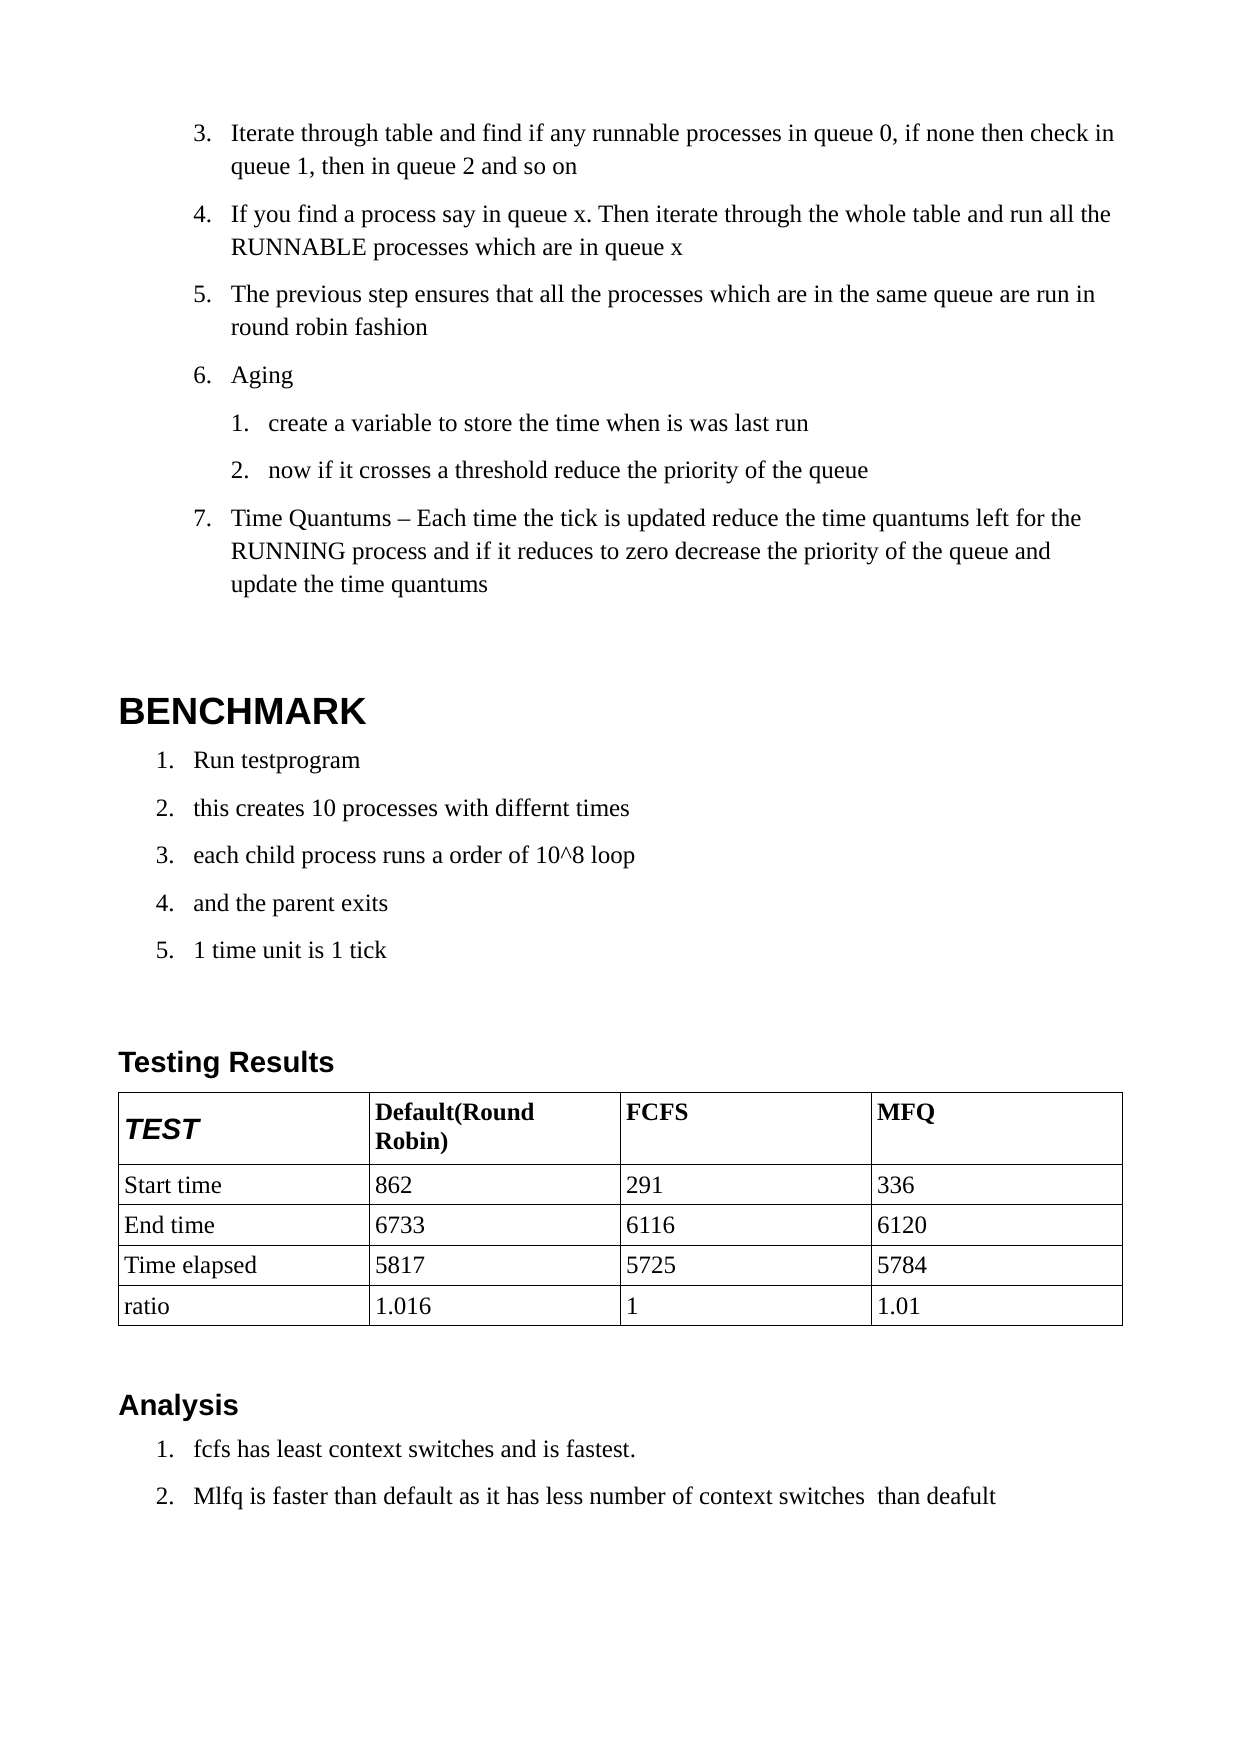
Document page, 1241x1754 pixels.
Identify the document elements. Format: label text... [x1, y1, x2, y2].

table_cell 291 [621, 1165, 871, 1204]
list and the parent exits [156, 888, 1122, 917]
table_cell 1 [621, 1286, 871, 1325]
table_header FCFS [621, 1093, 871, 1164]
subtitle Testing Results [118, 1045, 1122, 1079]
subtitle BENCHMARK [118, 689, 1122, 733]
table_header Default(Round Robin) [370, 1093, 620, 1164]
subtitle Analysis [118, 1388, 1122, 1421]
list The previous step ensures that all the processes which are in the same queue are run in round robin fashion [193, 279, 1122, 341]
list Time Quantums – Each time the tick is updated reduce the time quantums left for the RUNNING process and if it reduces to zero decrease the priority of the queue and update the time quantums [193, 503, 1122, 598]
list Iterate through table and find if any runnable processes in queue 0, if none then check in queue 1, then in queue 2 and so on [193, 118, 1122, 180]
table_cell ratio [119, 1286, 369, 1325]
table_cell 1.016 [370, 1286, 620, 1325]
list fcfs has least context switches and is fastest. [156, 1434, 1122, 1463]
table_cell Start time [119, 1165, 369, 1204]
table_cell 6120 [872, 1205, 1122, 1245]
table_cell 336 [872, 1165, 1122, 1204]
table_cell 5817 [370, 1246, 620, 1285]
table_cell 6733 [370, 1205, 620, 1245]
table_cell 6116 [621, 1205, 871, 1245]
table_cell 5784 [872, 1246, 1122, 1285]
table_cell 5725 [621, 1246, 871, 1285]
list Mlfq is faster than default as it has less number of context switches than deafult [156, 1481, 1122, 1510]
list create a variable to store the time when is was last run [231, 408, 1122, 436]
table_header TEST [119, 1093, 369, 1164]
table_header MFQ [872, 1093, 1122, 1164]
list now if it crosses a threshold reduce the priority of the queue [231, 455, 1122, 484]
list 1 time unit is 1 tick [156, 936, 1122, 964]
list If you find a process say in queue x. Then iterate through the whole table and run all the RUNNABLE processes which are in queue x [193, 199, 1122, 261]
table_cell 1.01 [872, 1286, 1122, 1325]
table_cell 862 [370, 1165, 620, 1204]
table_cell End time [119, 1205, 369, 1245]
table_cell Time elapsed [119, 1246, 369, 1285]
list Run testprogram [156, 745, 1122, 774]
list each child process runs a order of 10^8 loop [156, 840, 1122, 869]
list Aging [193, 360, 1122, 389]
list this creates 10 processes with differnt times [156, 793, 1122, 822]
